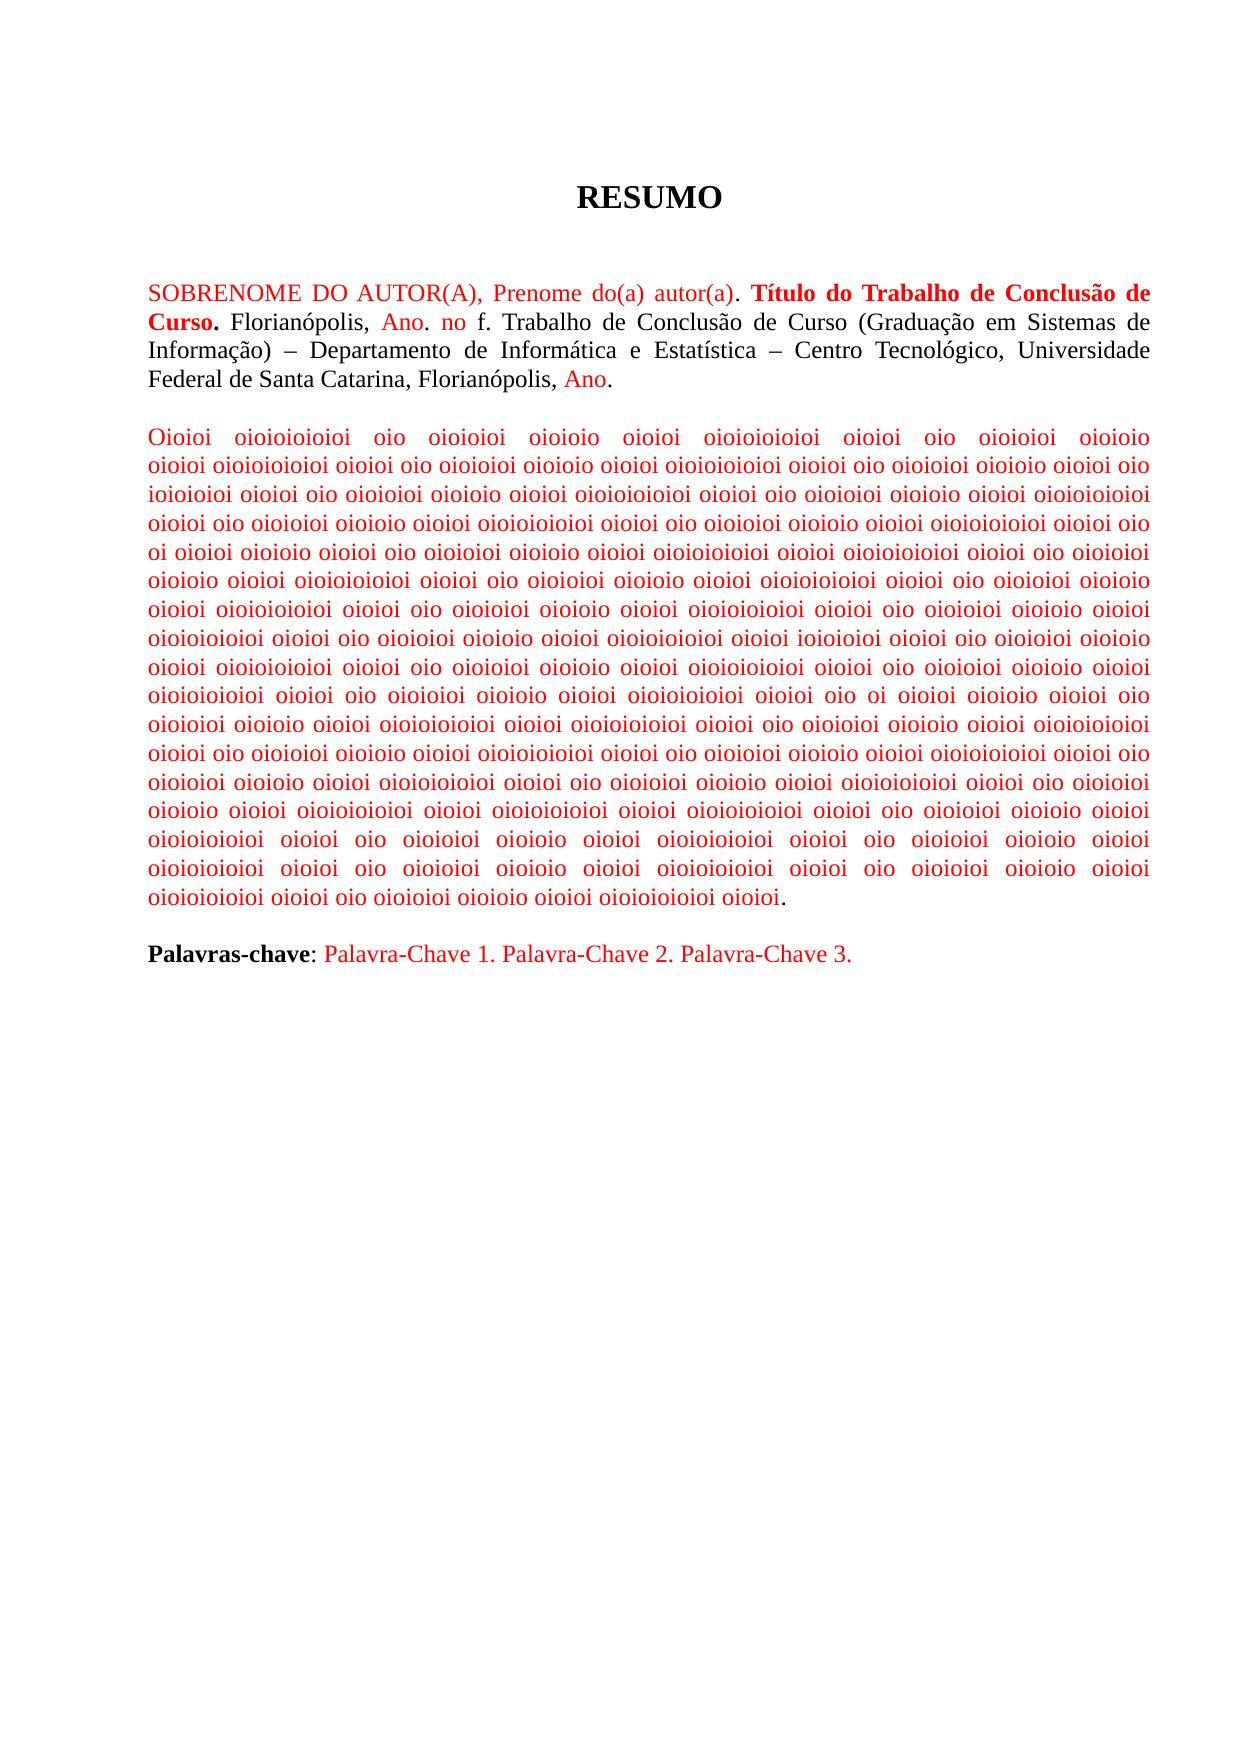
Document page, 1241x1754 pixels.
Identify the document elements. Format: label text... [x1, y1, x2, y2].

text SOBRENOME DO AUTOR(A), Prenome do(a) autor(a). Título do Trabalho de Conclusão de Curso. Florianópolis, Ano. no f. Trabalho de Conclusão de Curso (Graduação em Sistemas de Informação) – Departamento de Informática e Estatística – Centro Tecnológico, Universidade Federal de Santa Catarina, Florianópolis, Ano. [148, 278, 1152, 393]
text Oioioi oioioioioioi oio oioioioi oioioio oioioi oioioioioioi oioioi oio oioioioi oioioio oioioi oioioioioioi oioioi oio oioioioi oioioio oioioi oioioioioioi oioioi oio oioioioi oioioio oioioi oio ioioioioi oioioi oio oioioioi oioioio oioioi oioioioioioi oioioi oio oioioioi oioioio oioioi oioioioioioi oioioi oio oioioioi oioioio oioioi oioioioioioi oioioi oio oioioioi oioioio oioioi oioioioioioi oioioi oio oi oioioi oioioio oioioi oio oioioioi oioioio oioioi oioioioioioi oioioi oioioioioioi oioioi oio oioioioi oioioio oioioi oioioioioioi oioioi oio oioioioi oioioio oioioi oioioioioioi oioioi oio oioioioi oioioio oioioi oioioioioioi oioioi oio oioioioi oioioio oioioi oioioioioioi oioioi oio oioioioi oioioio oioioi oioioioioioi oioioi oio oioioioi oioioio oioioi oioioioioioi oioioi ioioioioi oioioi oio oioioioi oioioio oioioi oioioioioioi oioioi oio oioioioi oioioio oioioi oioioioioioi oioioi oio oioioioi oioioio oioioi oioioioioioi oioioi oio oioioioi oioioio oioioi oioioioioioi oioioi oio oi oioioi oioioio oioioi oio oioioioi oioioio oioioi oioioioioioi oioioi oioioioioioi oioioi oio oioioioi oioioio oioioi oioioioioioi oioioi oio oioioioi oioioio oioioi oioioioioioi oioioi oio oioioioi oioioio oioioi oioioioioioi oioioi oio oioioioi oioioio oioioi oioioioioioi oioioi oio oioioioi oioioio oioioi oioioioioioi oioioi oio oioioioi oioioio oioioi oioioioioioi oioioi oioioioioioi oioioi oioioioioioi oioioi oio oioioioi oioioio oioioi oioioioioioi oioioi oio oioioioi oioioio oioioi oioioioioioi oioioi oio oioioioi oioioio oioioi oioioioioioi oioioi oio oioioioi oioioio oioioi oioioioioioi oioioi oio oioioioi oioioio oioioi oioioioioioi oioioi oio oioioioi oioioio oioioi oioioioioioi oioioi. [148, 422, 1152, 911]
text Palavras-chave: Palavra-Chave 1. Palavra-Chave 2. Palavra-Chave 3. [148, 939, 1152, 968]
list RESUMO [148, 177, 1152, 216]
